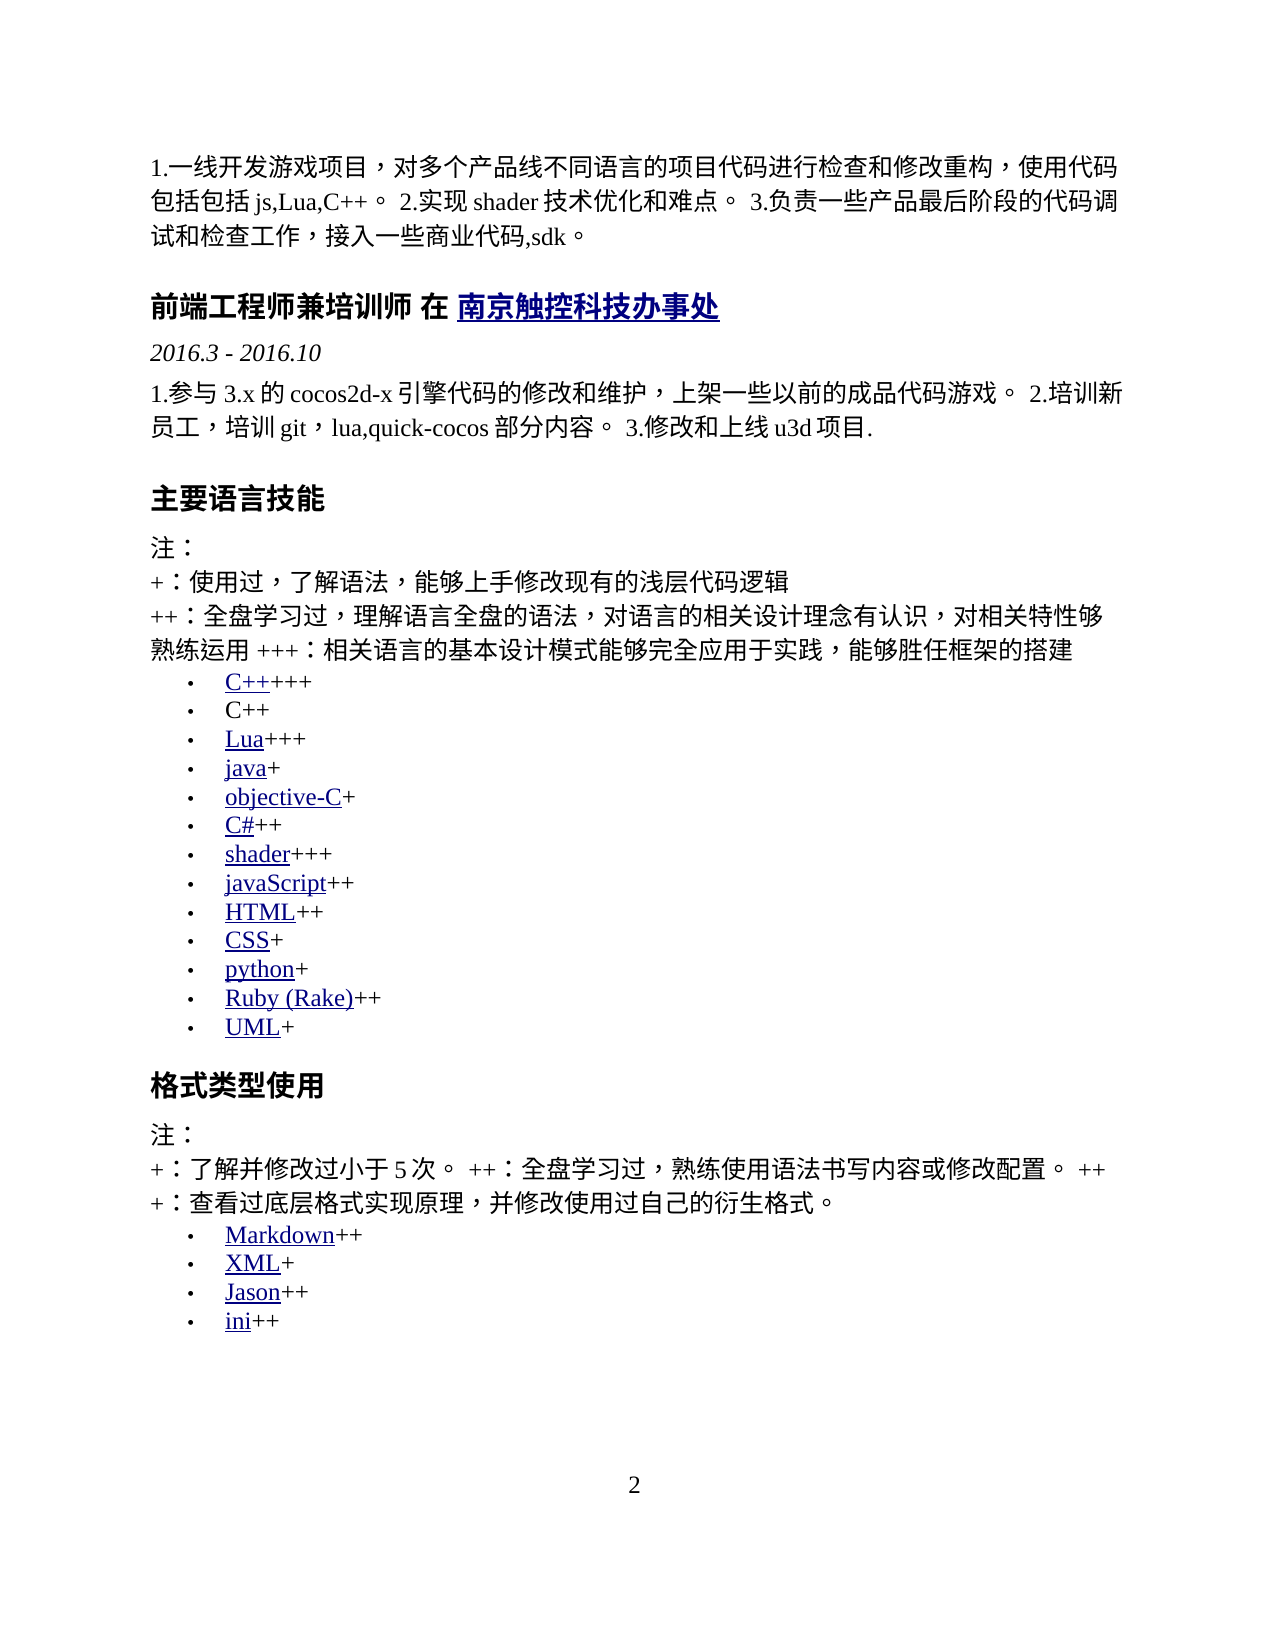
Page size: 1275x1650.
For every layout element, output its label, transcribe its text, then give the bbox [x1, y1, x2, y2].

list C+++++ [187, 667, 1125, 695]
list CSS+ [187, 925, 1125, 954]
list UML+ [187, 1012, 1125, 1040]
text 2016.3 - 2016.10 [150, 338, 1125, 367]
list ini++ [187, 1306, 1125, 1335]
list python+ [187, 954, 1125, 983]
list javaScript++ [187, 868, 1125, 897]
list Ruby (Rake)++ [187, 983, 1125, 1012]
list objective-C+ [187, 782, 1125, 810]
list Lua+++ [187, 724, 1125, 753]
text 1.参与3.x的cocos2d-x引擎代码的修改和维护，上架一些以前的成品代码游戏。 2.培训新员工，培训git，lua,quick-cocos部分内容。 3.修改和上线u3d项目. [150, 376, 1125, 444]
text 注： +：了解并修改过小于5次。 ++：全盘学习过，熟练使用语法书写内容或修改配置。 +++：查看过底层格式实现原理，并修改使用过自己的衍生格式。 [150, 1117, 1125, 1220]
text 1.一线开发游戏项目，对多个产品线不同语言的项目代码进行检查和修改重构，使用代码包括包括js,Lua,C++。 2.实现shader技术优化和难点。 3.负责一些产品最后阶段的代码调试和检查工作，接入一些商业代码,sdk。 [150, 150, 1125, 252]
list XML+ [187, 1248, 1125, 1277]
list C#++ [187, 810, 1125, 839]
list Jason++ [187, 1277, 1125, 1306]
subtitle 格式类型使用 [150, 1065, 1125, 1105]
list HTML++ [187, 897, 1125, 925]
list Markdown++ [187, 1220, 1125, 1248]
text 注： +：使用过，了解语法，能够上手修改现有的浅层代码逻辑 ++：全盘学习过，理解语言全盘的语法，对语言的相关设计理念有认识，对相关特性够熟练运用 +++：相关语言的基本设计模式能够完全应用于实践，能够胜任框架的搭建 [150, 530, 1125, 667]
list shader+++ [187, 839, 1125, 868]
list C++ [187, 695, 1125, 724]
list java+ [187, 753, 1125, 782]
subtitle 主要语言技能 [150, 478, 1125, 518]
subtitle 前端工程师兼培训师 在 南京触控科技办事处 [150, 286, 1125, 326]
